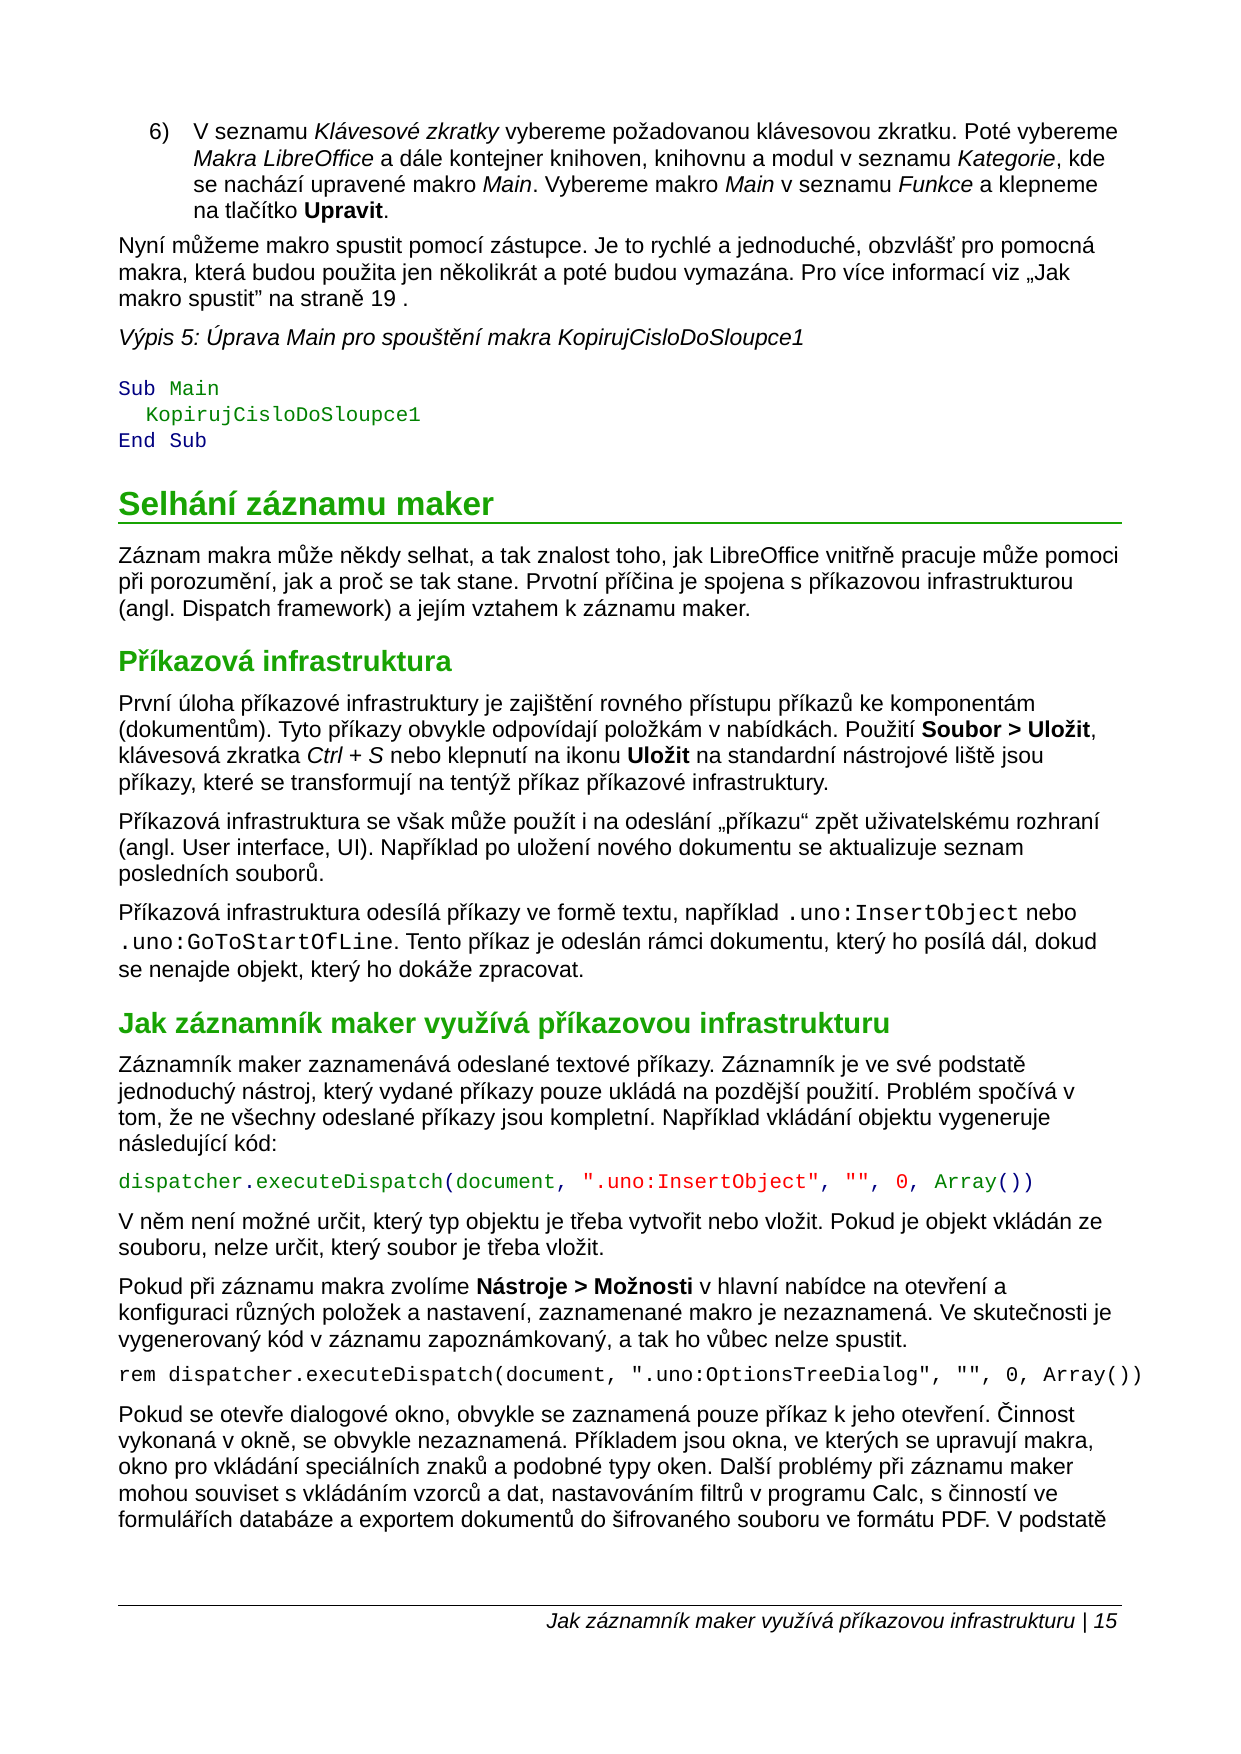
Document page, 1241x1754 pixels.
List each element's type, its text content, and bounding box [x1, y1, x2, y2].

text Výpis 5: Úprava Main pro spouštění makra KopirujCisloDoSloupce1 [118, 324, 1122, 350]
subtitle Jak záznamník maker využívá příkazovou infrastrukturu [118, 1006, 1122, 1039]
text Příkazová infrastruktura odesílá příkazy ve formě textu, například .uno:InsertObject nebo .uno:GoToStartOfLine. Tento příkaz je odeslán rámci dokumentu, který ho posílá dál, dokud se nenajde objekt, který ho dokáže zpracovat. [118, 899, 1122, 982]
text Nyní můžeme makro spustit pomocí zástupce. Je to rychlé a jednoduché, obzvlášť pro pomocná makra, která budou použita jen několikrát a poté budou vymazána. Pro více informací viz „Jak spustit makro” na straně 19 . [118, 232, 1122, 311]
text V něm není možné určit, který typ objektu je třeba vytvořit nebo vložit. Pokud je objekt vkládán ze souboru, nelze určit, který soubor je třeba vložit. [118, 1208, 1122, 1260]
text Pokud při záznamu makra zvolíme Nástroje > Možnosti v hlavní nabídce na otevření a konfiguraci různých položek a nastavení, zaznamenané makro je nezaznamená. Ve skutečnosti je vygenerovaný kód v záznamu zapoznámkovaný, a tak ho vůbec nelze spustit. [118, 1273, 1122, 1352]
text Příkazová infrastruktura se však může použít i na odeslání „příkazu“ zpět uživatelskému rozhraní (angl. User interface, UI). Například po uložení nového dokumentu se aktualizuje seznam posledních souborů. [118, 808, 1122, 887]
text Záznam makra může někdy selhat, a tak znalost toho, jak LibreOffice vnitřně pracuje může pomoci při porozumění, jak a proč se tak stane. Prvotní příčina je spojena s příkazovou infrastrukturou (angl. Dispatch framework) a jejím vztahem k záznamu maker. [118, 542, 1122, 621]
text Pokud se otevře dialogové okno, obvykle se zaznamená pouze příkaz k jeho otevření. Činnost vykonaná v okně, se obvykle nezaznamená. Příkladem jsou okna, ve kterých se upravují makra, okno pro vkládání speciálních znaků a podobné typy oken. Další problémy při záznamu maker mohou souviset s vkládáním vzorců a dat, nastavováním filtrů v programu Calc, s činností ve formulářích databáze a exportem dokumentů do šifrovaného souboru ve formátu PDF. V podstatě [118, 1401, 1122, 1532]
list V seznamu Klávesové zkratky vybereme požadovanou klávesovou zkratku. Poté vybereme Makra LibreOffice a dále kontejner knihoven, knihovnu a modul v seznamu Kategorie, kde se nachází upravené makro Main. Vybereme makro Main v seznamu Funkce a klepneme na tlačítko Upravit. [169, 118, 1122, 223]
subtitle Selhání záznamu maker [118, 483, 1122, 522]
text Sub Main [118, 376, 1122, 402]
text dispatcher.executeDispatch(document, ".uno:InsertObject", "", 0, Array()) [118, 1169, 1122, 1195]
text KopirujCisloDoSloupce1 [118, 402, 1122, 428]
text End Sub [118, 428, 1122, 454]
subtitle Příkazová infrastruktura [118, 644, 1122, 678]
text rem dispatcher.executeDispatch(document, ".uno:OptionsTreeDialog", "", 0, Array()) [118, 1364, 1152, 1388]
text Záznamník maker zaznamenává odeslané textové příkazy. Záznamník je ve své podstatě jednoduchý nástroj, který vydané příkazy pouze ukládá na pozdější použití. Problém spočívá v tom, že ne všechny odeslané příkazy jsou kompletní. Například vkládání objektu vygeneruje následující kód: [118, 1051, 1122, 1157]
text První úloha příkazové infrastruktury je zajištění rovného přístupu příkazů ke komponentám (dokumentům). Tyto příkazy obvykle odpovídají položkám v nabídkách. Použití Soubor > Uložit, klávesová zkratka Ctrl + S nebo klepnutí na ikonu Uložit na standardní nástrojové liště jsou příkazy, které se transformují na tentýž příkaz příkazové infrastruktury. [118, 690, 1122, 795]
